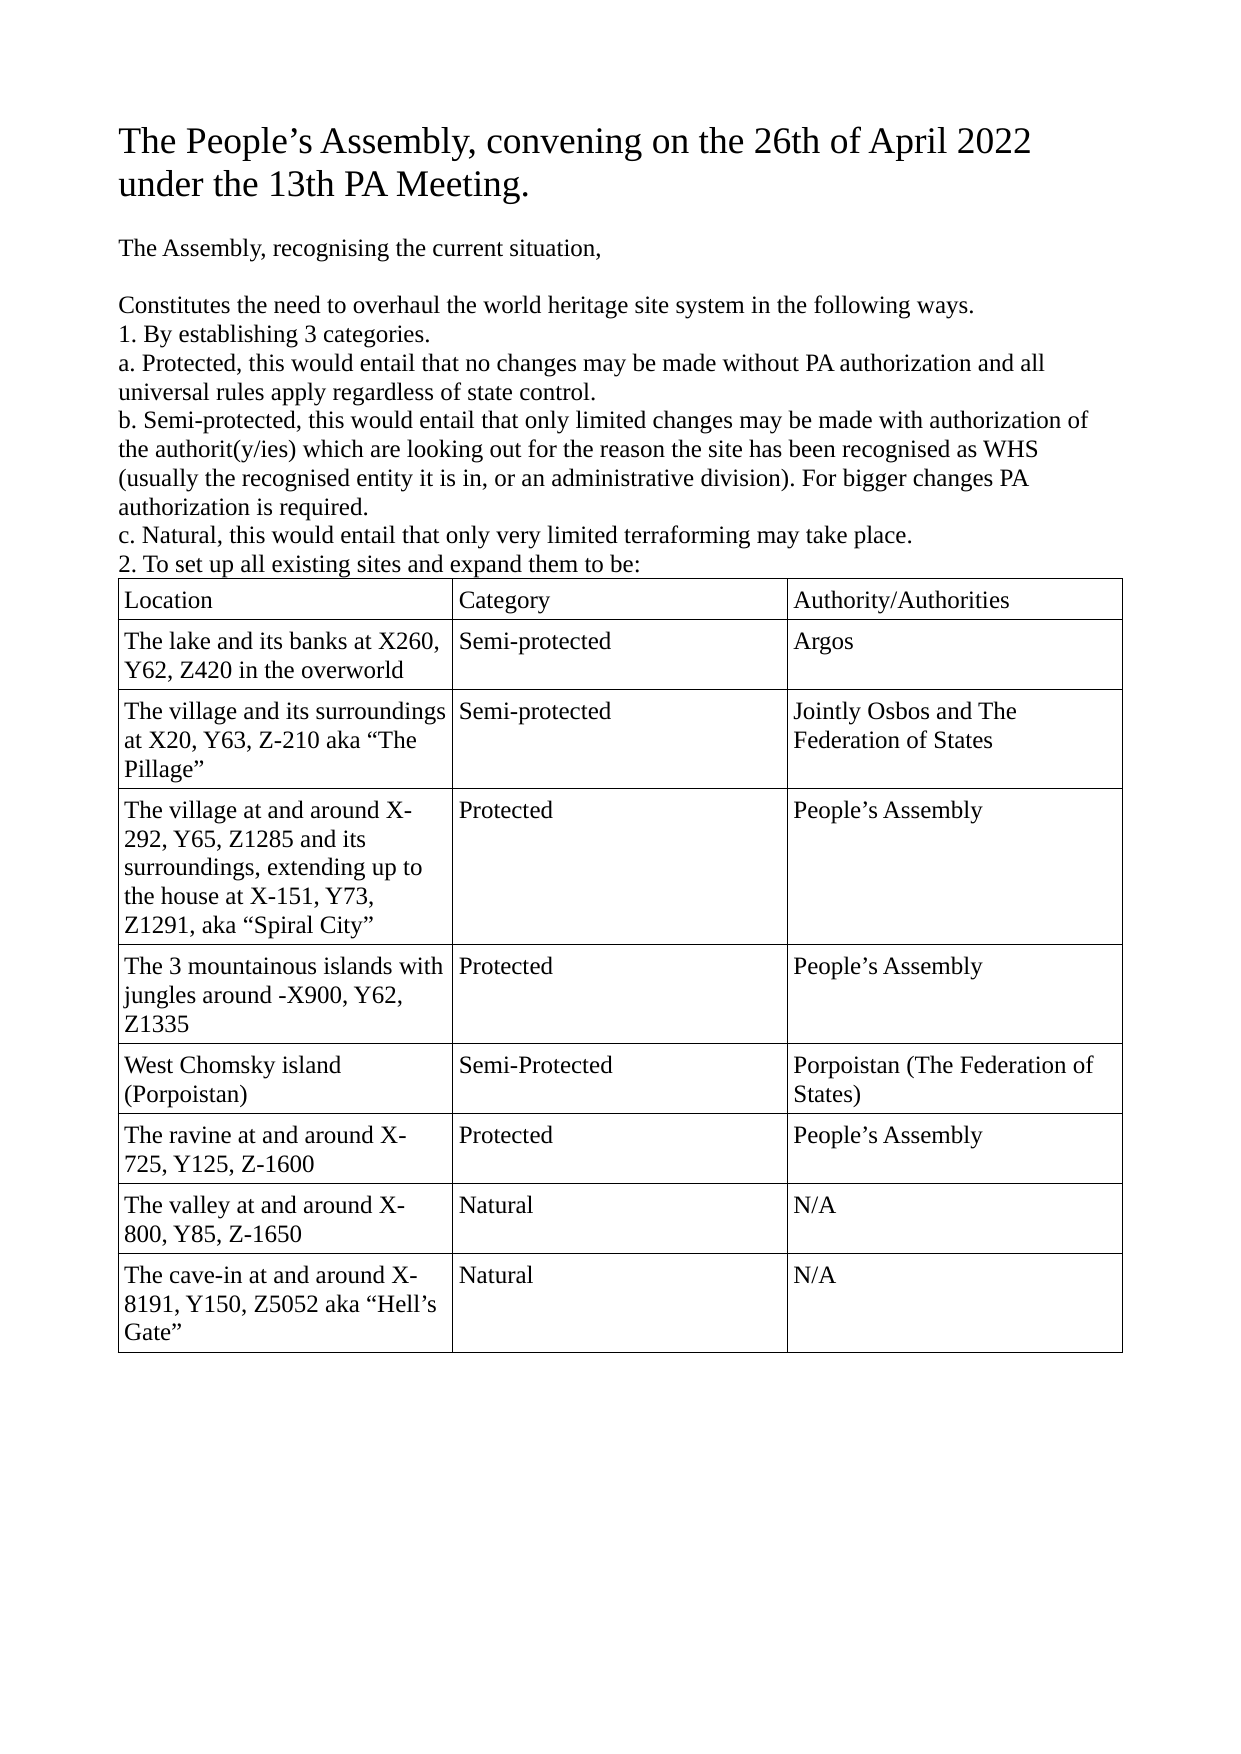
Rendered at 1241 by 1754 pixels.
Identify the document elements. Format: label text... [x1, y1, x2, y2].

table_cell Protected [453, 945, 787, 1043]
table_cell Porpoistan (The Federation of States) [788, 1044, 1122, 1113]
table_cell People’s Assembly [788, 789, 1122, 944]
table_cell The village at and around X-292, Y65, Z1285 and its surroundings, extending up to the house at X-151, Y73, Z1291, aka “Spiral City” [119, 789, 452, 944]
table_header Category [453, 579, 787, 619]
text The Assembly, recognising the current situation, [118, 233, 1122, 262]
table_cell People’s Assembly [788, 1114, 1122, 1183]
text Constitutes the need to overhaul the world heritage site system in the following ways. [118, 291, 1122, 319]
table_cell The 3 mountainous islands with jungles around -X900, Y62, Z1335 [119, 945, 452, 1043]
table_cell The cave-in at and around X-8191, Y150, Z5052 aka “Hell’s Gate” [119, 1254, 452, 1352]
table_cell Argos [788, 620, 1122, 689]
table_cell The valley at and around X-800, Y85, Z-1650 [119, 1184, 452, 1253]
text c. Natural, this would entail that only very limited terraforming may take place. [118, 521, 1122, 549]
text 2. To set up all existing sites and expand them to be: [118, 549, 1122, 578]
table_cell People’s Assembly [788, 945, 1122, 1043]
table_header Location [119, 579, 452, 619]
table_cell The lake and its banks at X260, Y62, Z420 in the overworld [119, 620, 452, 689]
table_cell The village and its surroundings at X20, Y63, Z-210 aka “The Pillage” [119, 690, 452, 788]
text a. Protected, this would entail that no changes may be made without PA authorization and all universal rules apply regardless of state control. [118, 348, 1122, 406]
table_cell The ravine at and around X-725, Y125, Z-1600 [119, 1114, 452, 1183]
table_cell Semi-Protected [453, 1044, 787, 1113]
table_header Authority/Authorities [788, 579, 1122, 619]
table_cell Jointly Osbos and The Federation of States [788, 690, 1122, 788]
table_cell Protected [453, 789, 787, 944]
table_cell Natural [453, 1254, 787, 1352]
table_cell N/A [788, 1254, 1122, 1352]
text b. Semi-protected, this would entail that only limited changes may be made with authorization of the authorit(y/ies) which are looking out for the reason the site has been recognised as WHS (usually the recognised entity it is in, or an administrative division). For bigger changes PA authorization is required. [118, 406, 1122, 521]
table_cell West Chomsky island (Porpoistan) [119, 1044, 452, 1113]
table_cell Natural [453, 1184, 787, 1253]
table_cell Semi-protected [453, 690, 787, 788]
table_cell Protected [453, 1114, 787, 1183]
table_cell N/A [788, 1184, 1122, 1253]
table_cell Semi-protected [453, 620, 787, 689]
text 1. By establishing 3 categories. [118, 319, 1122, 348]
text The People’s Assembly, convening on the 26th of April 2022 under the 13th PA Meeting. [118, 118, 1122, 204]
